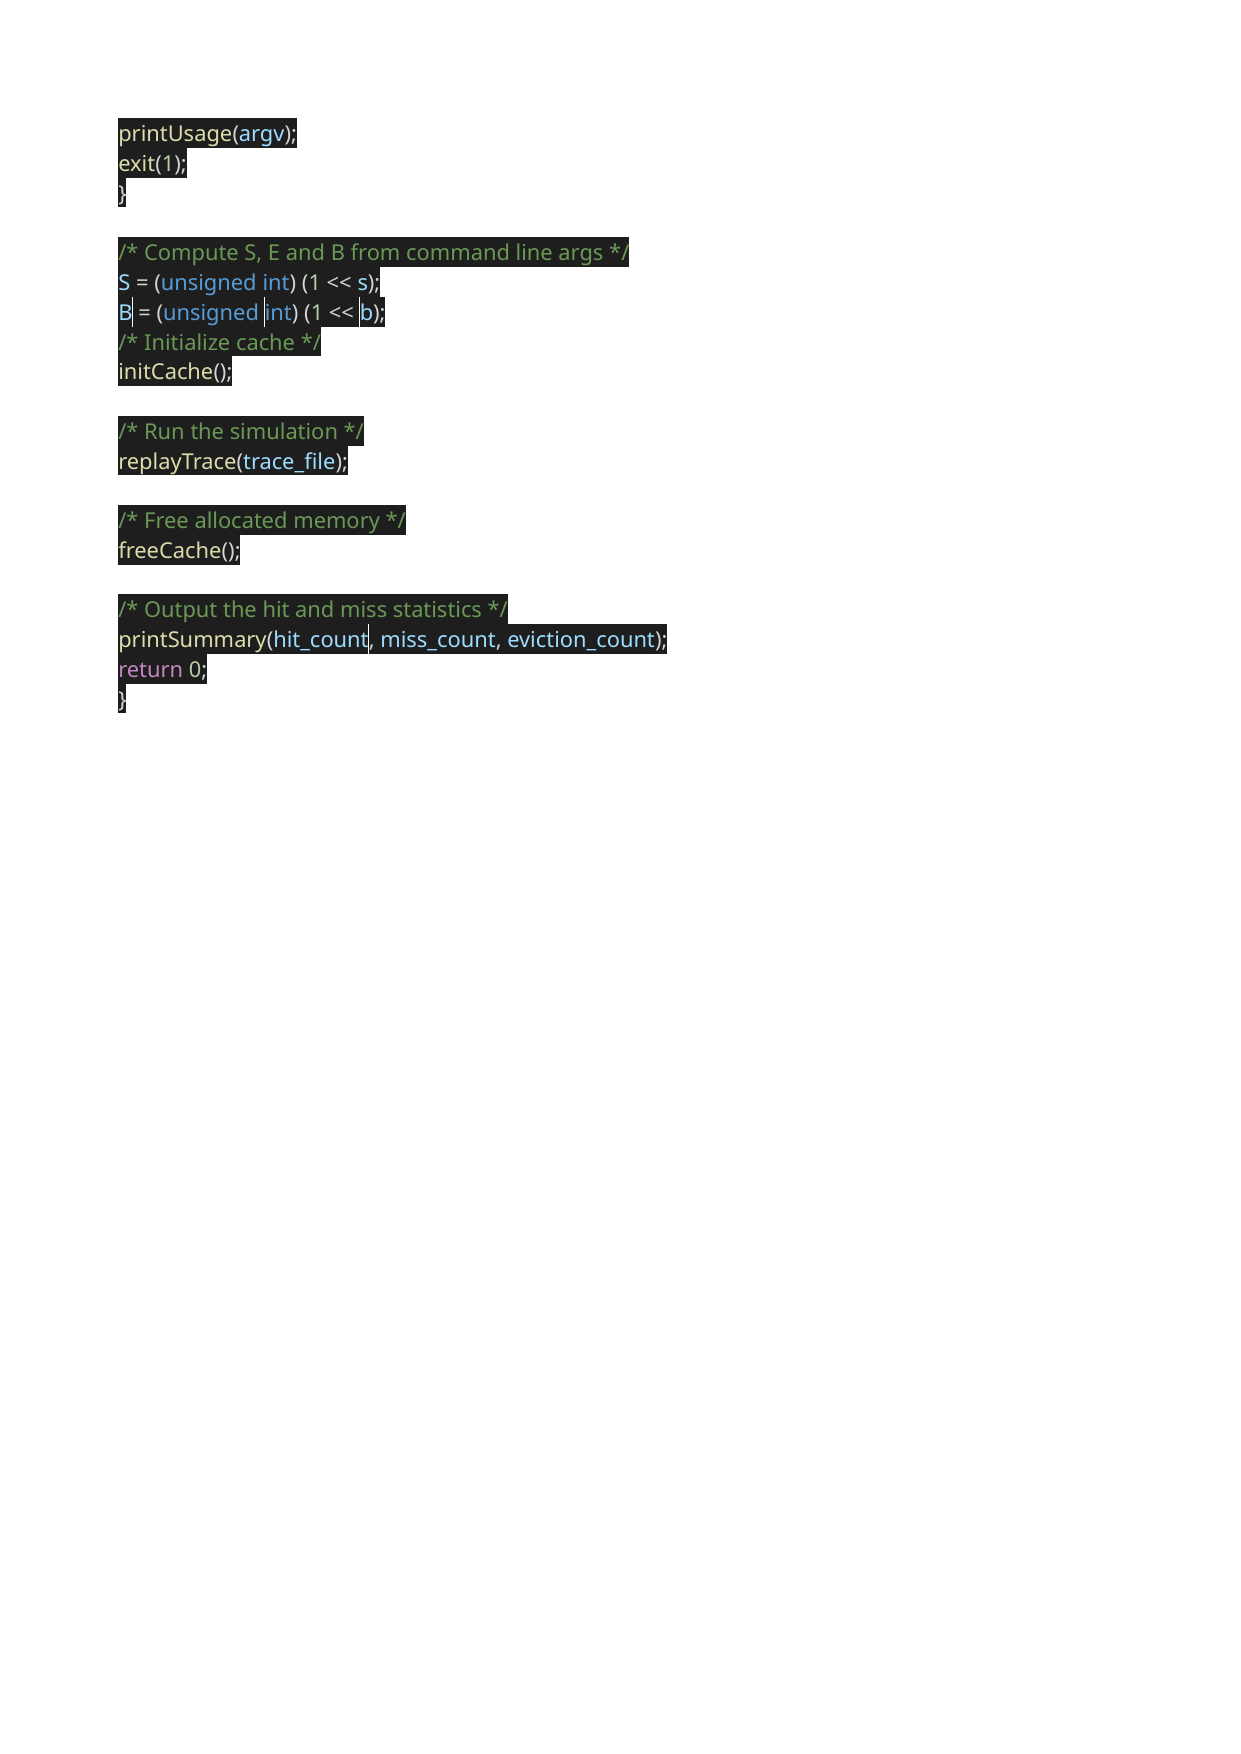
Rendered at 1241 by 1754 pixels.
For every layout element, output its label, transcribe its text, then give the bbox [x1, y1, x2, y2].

text printUsage(argv); [118, 118, 1122, 148]
text initCache(); [118, 356, 1122, 386]
text printSummary(hit_count, miss_count, eviction_count); [118, 624, 1122, 654]
text /* Initialize cache */ [118, 327, 1122, 356]
text /* Output the hit and miss statistics */ [118, 594, 1122, 624]
text /* Run the simulation */ [118, 416, 1122, 446]
text } [118, 178, 1122, 207]
text /* Free allocated memory */ [118, 505, 1122, 535]
text replayTrace(trace_file); [118, 446, 1122, 475]
text B = (unsigned int) (1 << b); [118, 297, 1122, 327]
text } [118, 684, 1122, 713]
text exit(1); [118, 148, 1122, 178]
text /* Compute S, E and B from command line args */ [118, 237, 1122, 267]
text return 0; [118, 654, 1122, 684]
text freeCache(); [118, 535, 1122, 565]
text S = (unsigned int) (1 << s); [118, 267, 1122, 297]
